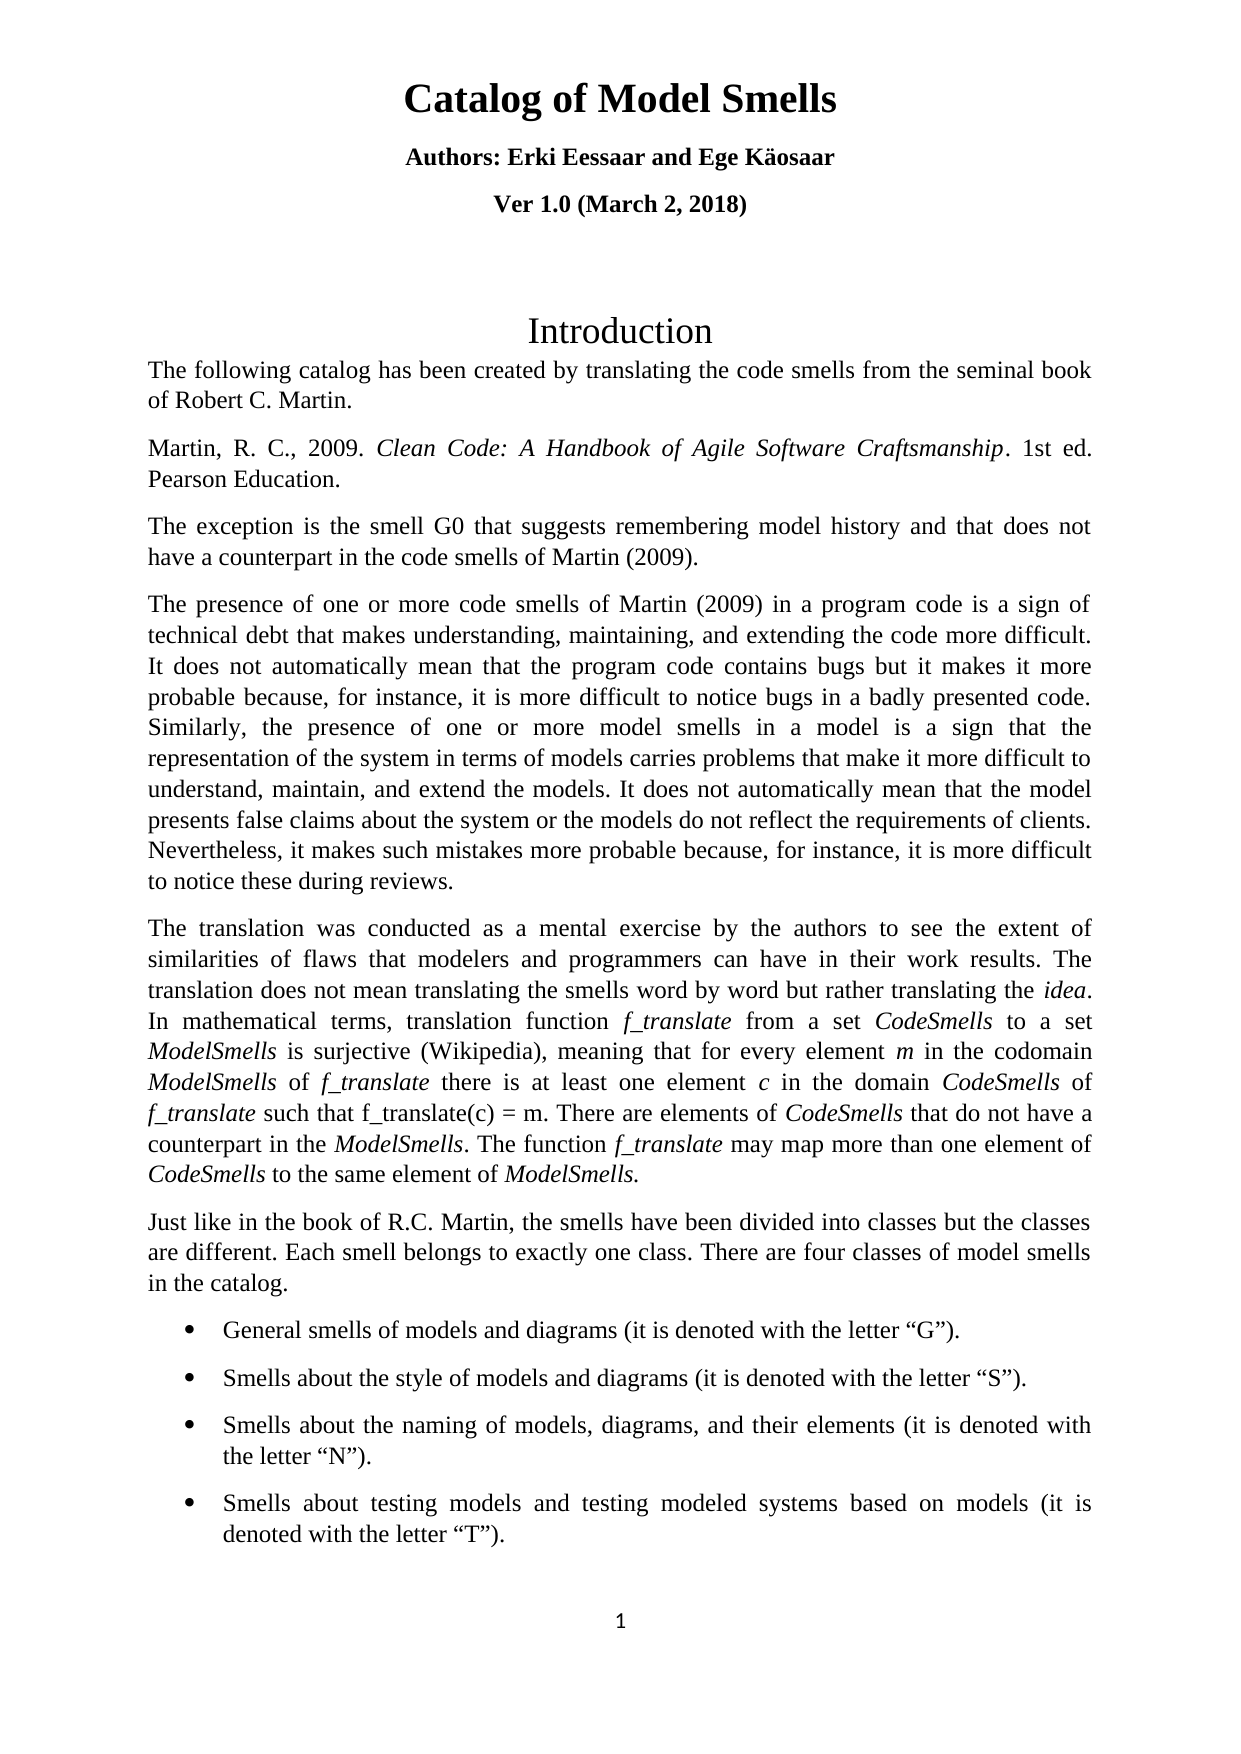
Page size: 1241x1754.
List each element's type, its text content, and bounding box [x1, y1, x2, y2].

list Smells about the naming of models, diagrams, and their elements (it is denoted with the letter “N”). [185, 1410, 1093, 1470]
text The translation was conducted as a mental exercise by the authors to see the extent of similarities of flaws that modelers and programmers can have in their work results. The translation does not mean translating the smells word by word but rather translating the idea. In mathematical terms, translation function f_translate from a set CodeSmells to a set ModelSmells is surjective (Wikipedia), meaning that for every element m in the codomain ModelSmells of f_translate there is at least one element c in the domain CodeSmells of f_translate such that f_translate(c) = m. There are elements of CodeSmells that do not have a counterpart in the ModelSmells. The function f_translate may map more than one element of CodeSmells to the same element of ModelSmells. [148, 913, 1093, 1188]
text The following catalog has been created by translating the code smells from the seminal book of Robert C. Martin. [148, 355, 1093, 414]
text Martin, R. C., 2009. Clean Code: A Handbook of Agile Software Craftsmanship. 1st ed. Pearson Education. [148, 433, 1093, 493]
list General smells of models and diagrams (it is denoted with the letter “G”). [185, 1316, 1093, 1344]
text Catalog of Model Smells [148, 74, 1093, 122]
subtitle Introduction [148, 309, 1093, 352]
text Just like in the book of R.C. Martin, the smells have been divided into classes but the classes are different. Each smell belongs to exactly one class. There are four classes of model smells in the catalog. [148, 1207, 1093, 1297]
text Ver 1.0 (March 2, 2018) [148, 189, 1093, 218]
text Authors: Erki Eessaar and Ege Käosaar [148, 142, 1093, 170]
list Smells about the style of models and diagrams (it is denoted with the letter “S”). [185, 1363, 1093, 1392]
list Smells about testing models and testing modeled systems based on models (it is denoted with the letter “T”). [185, 1488, 1093, 1548]
text The presence of one or more code smells of Martin (2009) in a program code is a sign of technical debt that makes understanding, maintaining, and extending the code more difficult. It does not automatically mean that the program code contains bugs but it makes it more probable because, for instance, it is more difficult to notice bugs in a badly presented code. Similarly, the presence of one or more model smells in a model is a sign that the representation of the system in terms of models carries problems that make it more difficult to understand, maintain, and extend the models. It does not automatically mean that the model presents false claims about the system or the models do not reflect the requirements of clients. Nevertheless, it makes such mistakes more probable because, for instance, it is more difficult to notice these during reviews. [148, 589, 1093, 895]
text The exception is the smell G0 that suggests remembering model history and that does not have a counterpart in the code smells of Martin (2009). [148, 511, 1093, 571]
